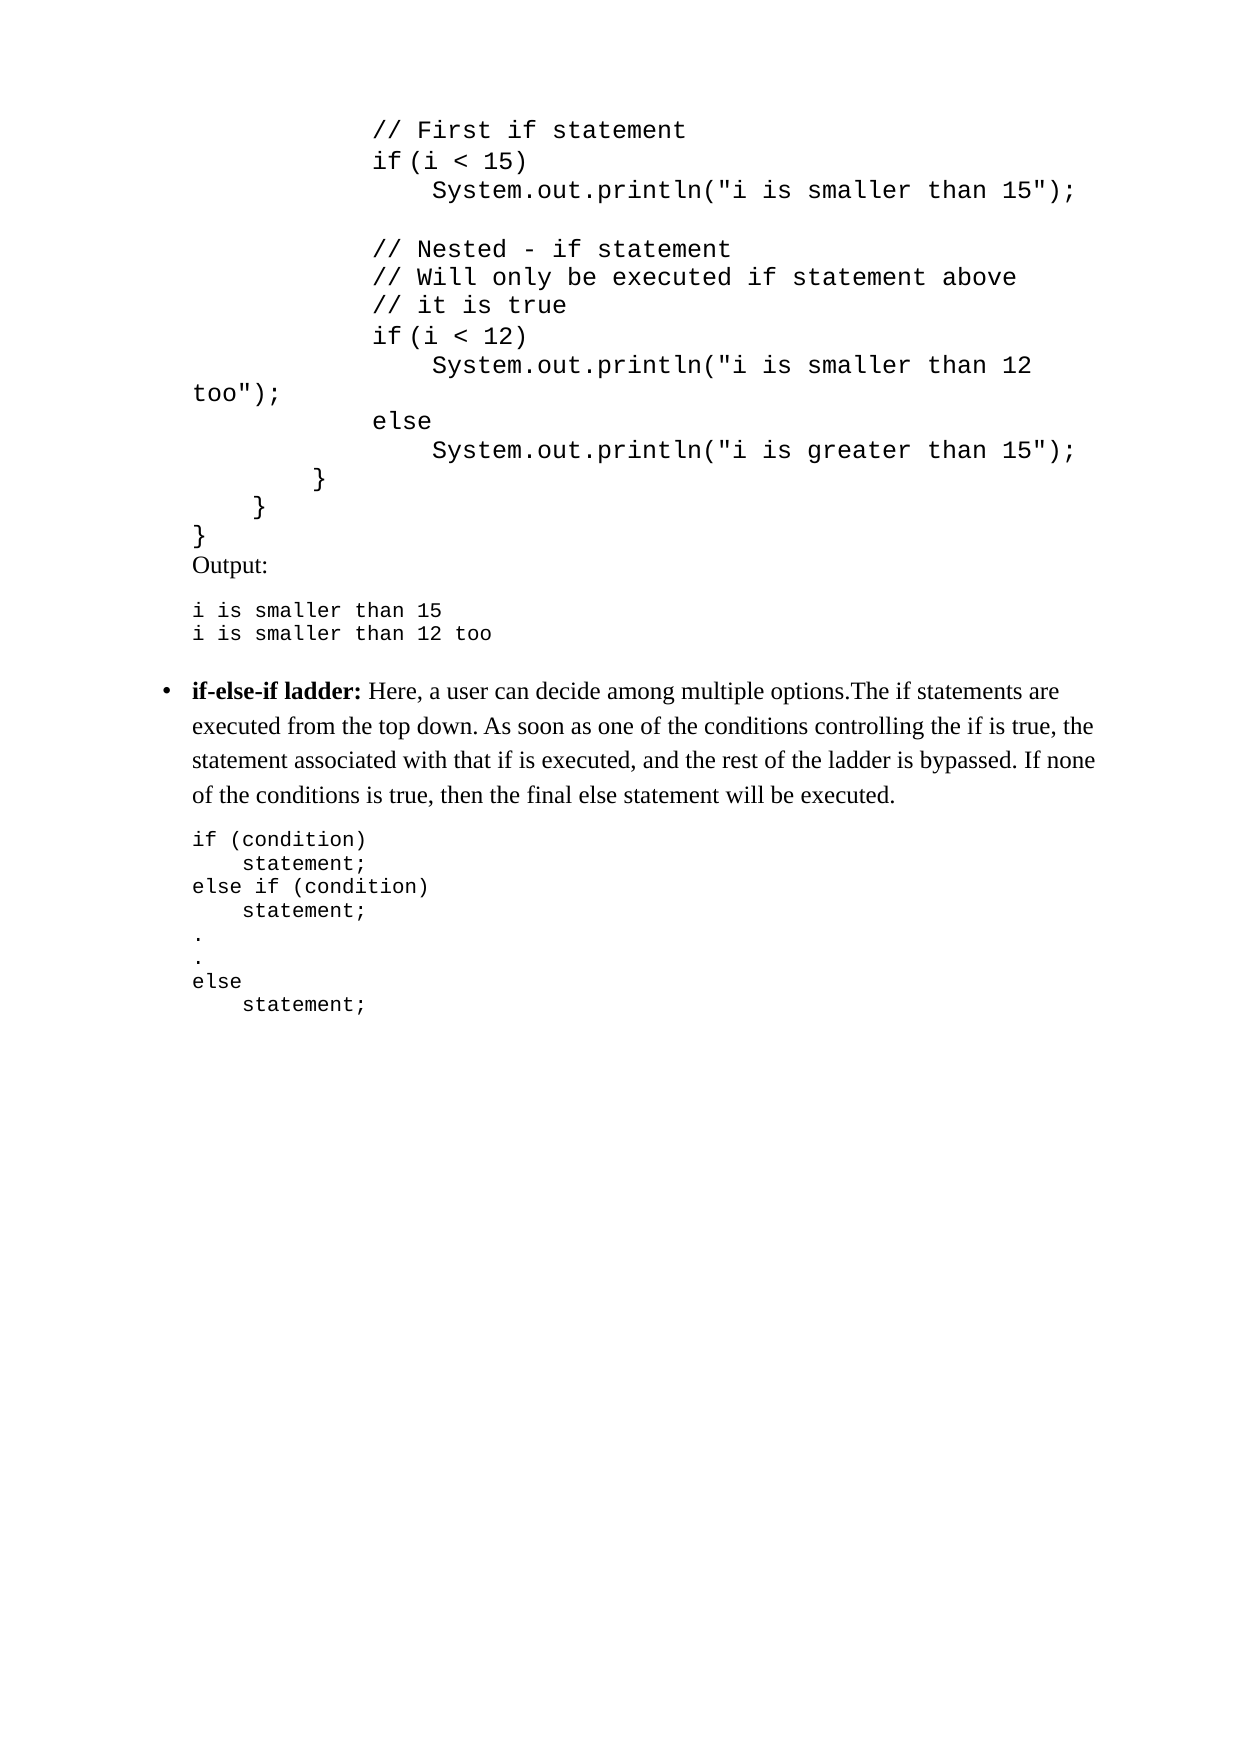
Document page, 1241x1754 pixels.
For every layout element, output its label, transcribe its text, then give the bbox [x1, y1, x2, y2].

list Output: [162, 551, 1122, 579]
list . [162, 923, 1122, 947]
list if-else-if ladder: Here, a user can decide among multiple options.The if statements are executed from the top down. As soon as one of the conditions controlling the if is true, the statement associated with that if is executed, and the rest of the ladder is bypassed. If none of the conditions is true, then the final else statement will be executed. [162, 676, 1122, 809]
list i is smaller than 12 too [162, 623, 1122, 647]
list if (condition) [162, 829, 1122, 853]
table_header // First if statement if (i < 15) System.out.println("i is smaller than 15"); // Nested - if statement // Will only be executed if statement above // it is true if (i < 12) System.out.println("i is smaller than 12 too"); else System.out.println("i is greater than 15"); } } } [192, 118, 1122, 551]
list . [162, 947, 1122, 971]
list statement; [162, 900, 1122, 923]
list statement; [162, 994, 1122, 1018]
list else [162, 971, 1122, 994]
list else if (condition) [162, 876, 1122, 900]
list statement; [162, 853, 1122, 876]
list i is smaller than 15 [162, 600, 1122, 623]
